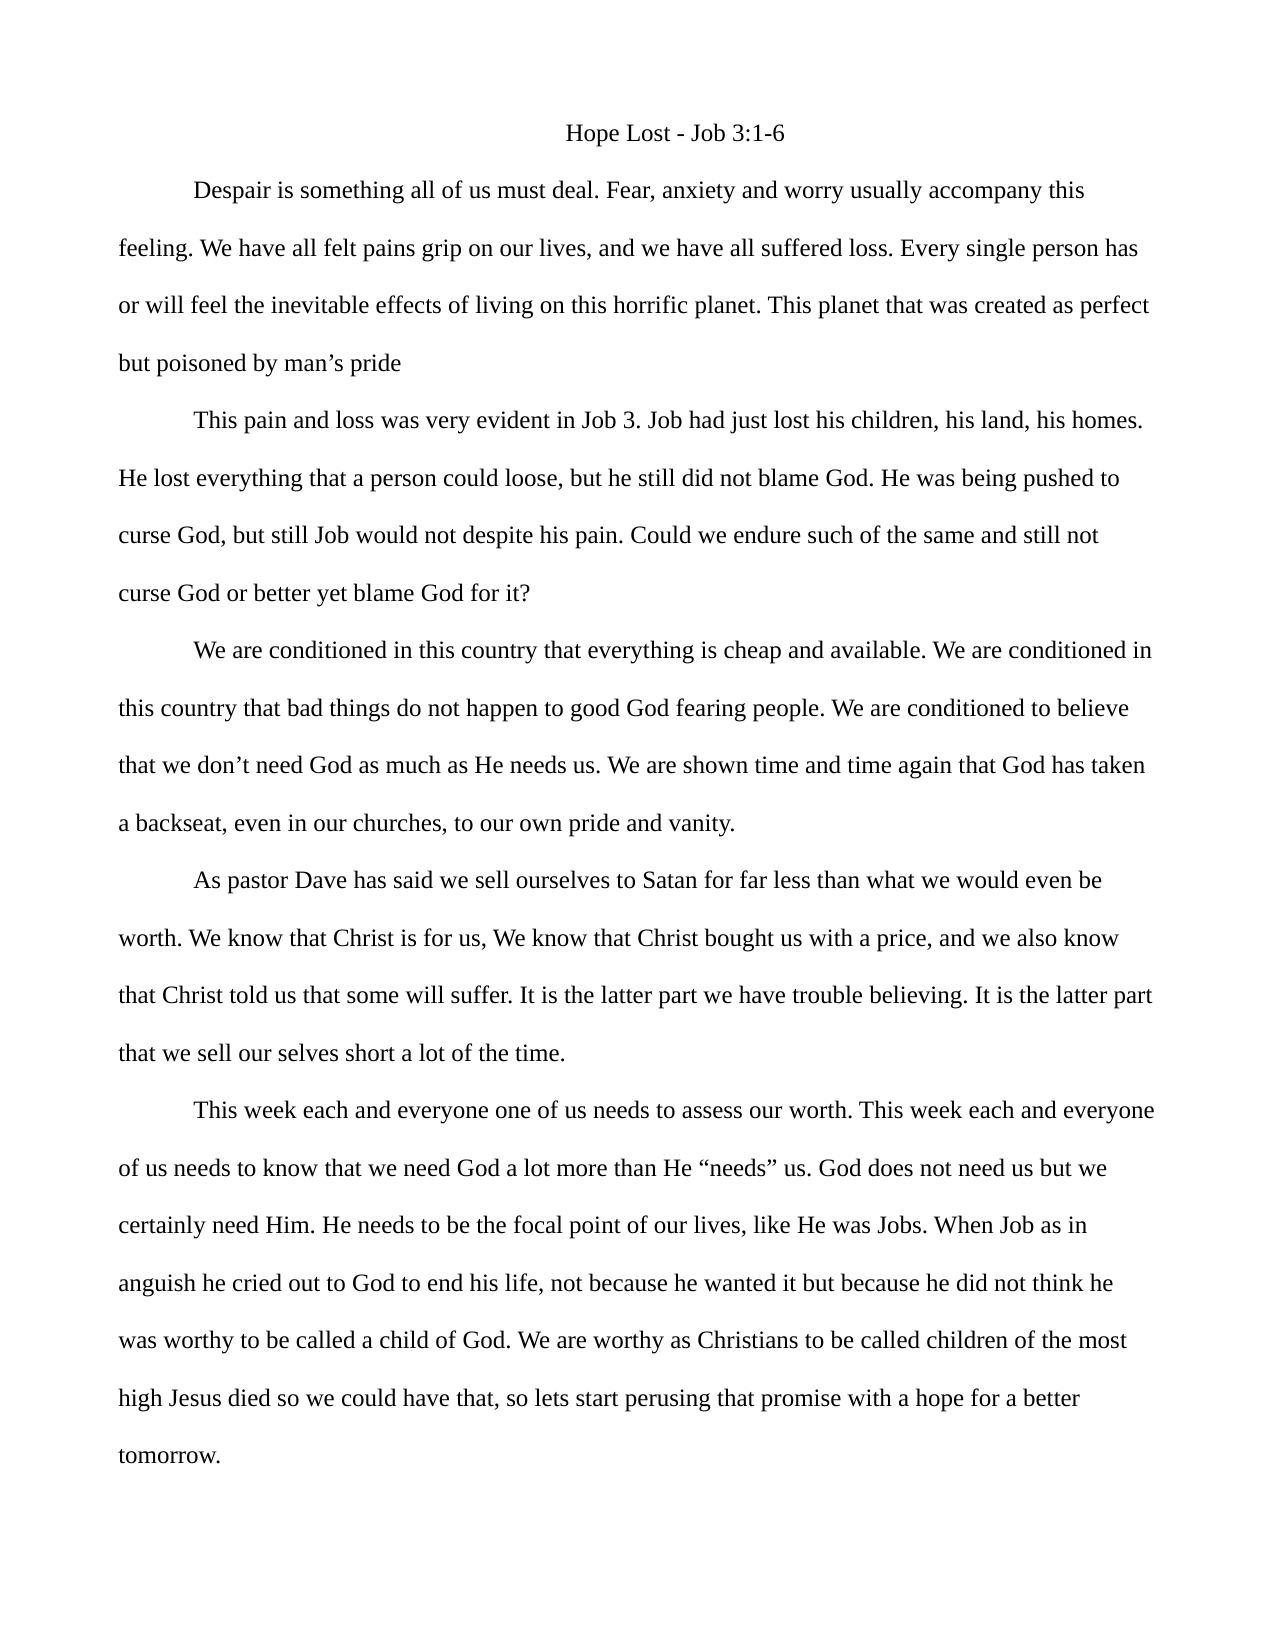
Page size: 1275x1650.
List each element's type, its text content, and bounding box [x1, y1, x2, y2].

text This pain and loss was very evident in Job 3. Job had just lost his children, his land, his homes. He lost everything that a person could loose, but he still did not blame God. He was being pushed to curse God, but still Job would not despite his pain. Could we endure such of the same and still not curse God or better yet blame God for it? [118, 406, 1157, 607]
text This week each and everyone one of us needs to assess our worth. This week each and everyone of us needs to know that we need God a lot more than He “needs” us. God does not need us but we certainly need Him. He needs to be the focal point of our lives, like He was Jobs. When Job as in anguish he cried out to God to end his life, not because he wanted it but because he did not think he was worthy to be called a child of God. We are worthy as Christians to be called children of the most high Jesus died so we could have that, so lets start perusing that promise with a hope for a better tomorrow. [118, 1096, 1157, 1469]
text We are conditioned in this country that everything is cheap and available. We are conditioned in this country that bad things do not happen to good God fearing people. We are conditioned to believe that we don’t need God as much as He needs us. We are shown time and time again that God has taken a backseat, even in our churches, to our own pride and vanity. [118, 636, 1157, 837]
text As pastor Dave has said we sell ourselves to Satan for far less than what we would even be worth. We know that Christ is for us, We know that Christ bought us with a price, and we also know that Christ told us that some will suffer. It is the latter part we have trouble believing. It is the latter part that we sell our selves short a lot of the time. [118, 866, 1157, 1067]
text Hope Lost - Job 3:1-6 [118, 118, 1157, 147]
text Despair is something all of us must deal. Fear, anxiety and worry usually accompany this feeling. We have all felt pains grip on our lives, and we have all suffered loss. Every single person has or will feel the inevitable effects of living on this horrific planet. This planet that was created as perfect but poisoned by man’s pride [118, 176, 1157, 377]
